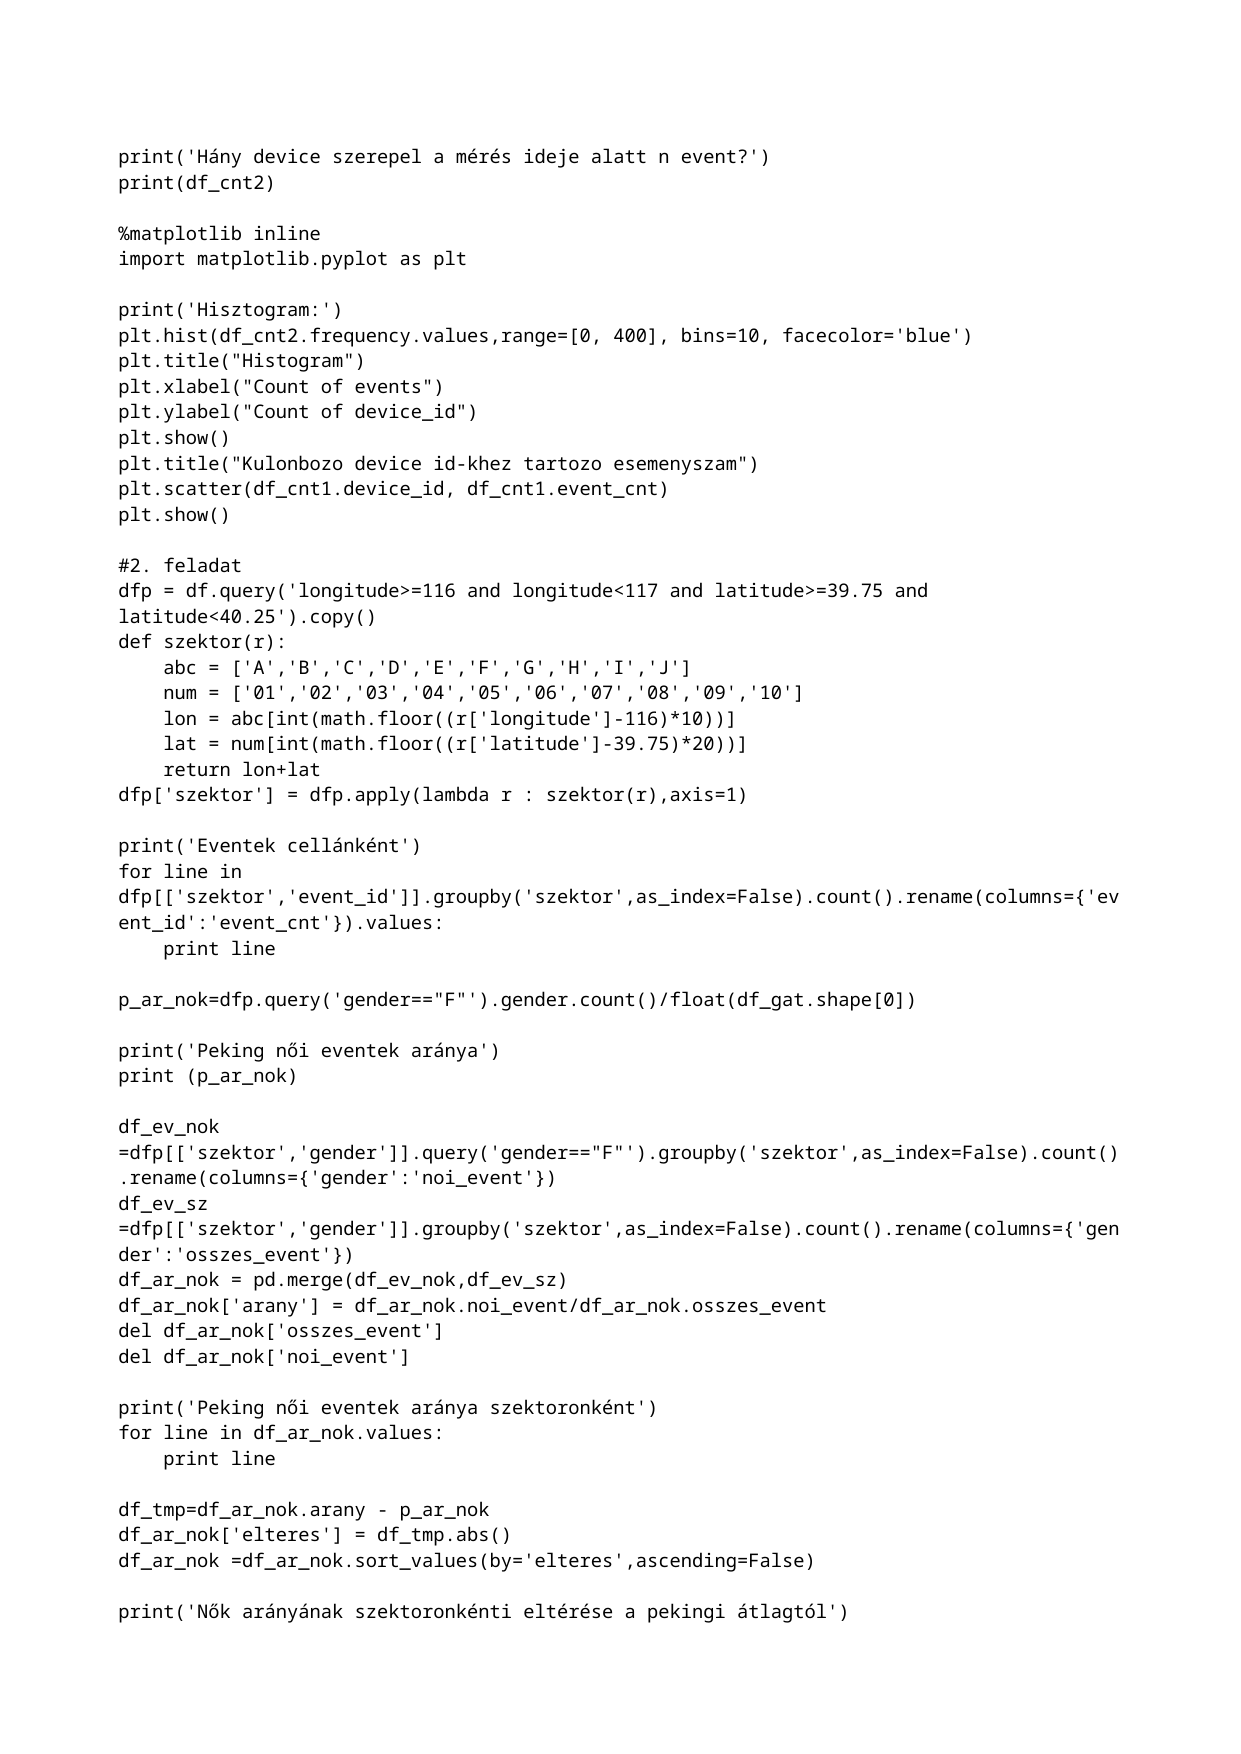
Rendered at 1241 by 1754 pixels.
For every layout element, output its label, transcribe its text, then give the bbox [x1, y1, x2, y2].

text dfp = df.query('longitude>=116 and longitude<117 and latitude>=39.75 and latitude<40.25').copy() [118, 577, 1122, 628]
text del df_ar_nok['osszes_event'] [118, 1318, 1122, 1343]
text df_ev_sz =dfp[['szektor','gender']].groupby('szektor',as_index=False).count().rename(columns={'gender':'osszes_event'}) [118, 1190, 1122, 1267]
text num = ['01','02','03','04','05','06','07','08','09','10'] [118, 679, 1122, 705]
text import matplotlib.pyplot as plt [118, 246, 1122, 271]
text def szektor(r): [118, 628, 1122, 654]
text plt.ylabel("Count of device_id") [118, 399, 1122, 424]
text df_ar_nok = pd.merge(df_ev_nok,df_ev_sz) [118, 1267, 1122, 1292]
text print (p_ar_nok) [118, 1062, 1122, 1088]
text plt.show() [118, 424, 1122, 450]
text dfp['szektor'] = dfp.apply(lambda r : szektor(r),axis=1) [118, 782, 1122, 807]
text lon = abc[int(math.floor((r['longitude']-116)*10))] [118, 705, 1122, 731]
text print('Hisztogram:') [118, 297, 1122, 322]
text df_ar_nok =df_ar_nok.sort_values(by='elteres',ascending=False) [118, 1547, 1122, 1573]
text plt.hist(df_cnt2.frequency.values,range=[0, 400], bins=10, facecolor='blue') [118, 322, 1122, 348]
text plt.xlabel("Count of events") [118, 373, 1122, 399]
text df_ar_nok['elteres'] = df_tmp.abs() [118, 1522, 1122, 1547]
text df_tmp=df_ar_nok.arany - p_ar_nok [118, 1496, 1122, 1522]
text print line [118, 935, 1122, 960]
text df_ev_nok =dfp[['szektor','gender']].query('gender=="F"').groupby('szektor',as_index=False).count().rename(columns={'gender':'noi_event'}) [118, 1113, 1122, 1190]
text p_ar_nok=dfp.query('gender=="F"').gender.count()/float(df_gat.shape[0]) [118, 986, 1122, 1011]
text abc = ['A','B','C','D','E','F','G','H','I','J'] [118, 654, 1122, 679]
text plt.title("Kulonbozo device id-khez tartozo esemenyszam") [118, 450, 1122, 475]
text print('Nők arányának szektoronkénti eltérése a pekingi átlagtól') [118, 1598, 1122, 1624]
text print('Hány device szerepel a mérés ideje alatt n event?') [118, 144, 1122, 169]
text %matplotlib inline [118, 220, 1122, 246]
text print line [118, 1445, 1122, 1471]
text print(df_cnt2) [118, 169, 1122, 195]
text plt.title("Histogram") [118, 348, 1122, 373]
text lat = num[int(math.floor((r['latitude']-39.75)*20))] [118, 731, 1122, 756]
text return lon+lat [118, 756, 1122, 782]
text del df_ar_nok['noi_event'] [118, 1343, 1122, 1369]
text #2. feladat [118, 552, 1122, 577]
text print('Peking női eventek aránya') [118, 1037, 1122, 1062]
text df_ar_nok['arany'] = df_ar_nok.noi_event/df_ar_nok.osszes_event [118, 1292, 1122, 1318]
text for line in df_ar_nok.values: [118, 1420, 1122, 1445]
text plt.show() [118, 501, 1122, 526]
text print('Peking női eventek aránya szektoronként') [118, 1394, 1122, 1420]
text print('Eventek cellánként') [118, 833, 1122, 858]
text plt.scatter(df_cnt1.device_id, df_cnt1.event_cnt) [118, 475, 1122, 501]
text for line in dfp[['szektor','event_id']].groupby('szektor',as_index=False).count().rename(columns={'event_id':'event_cnt'}).values: [118, 858, 1122, 935]
